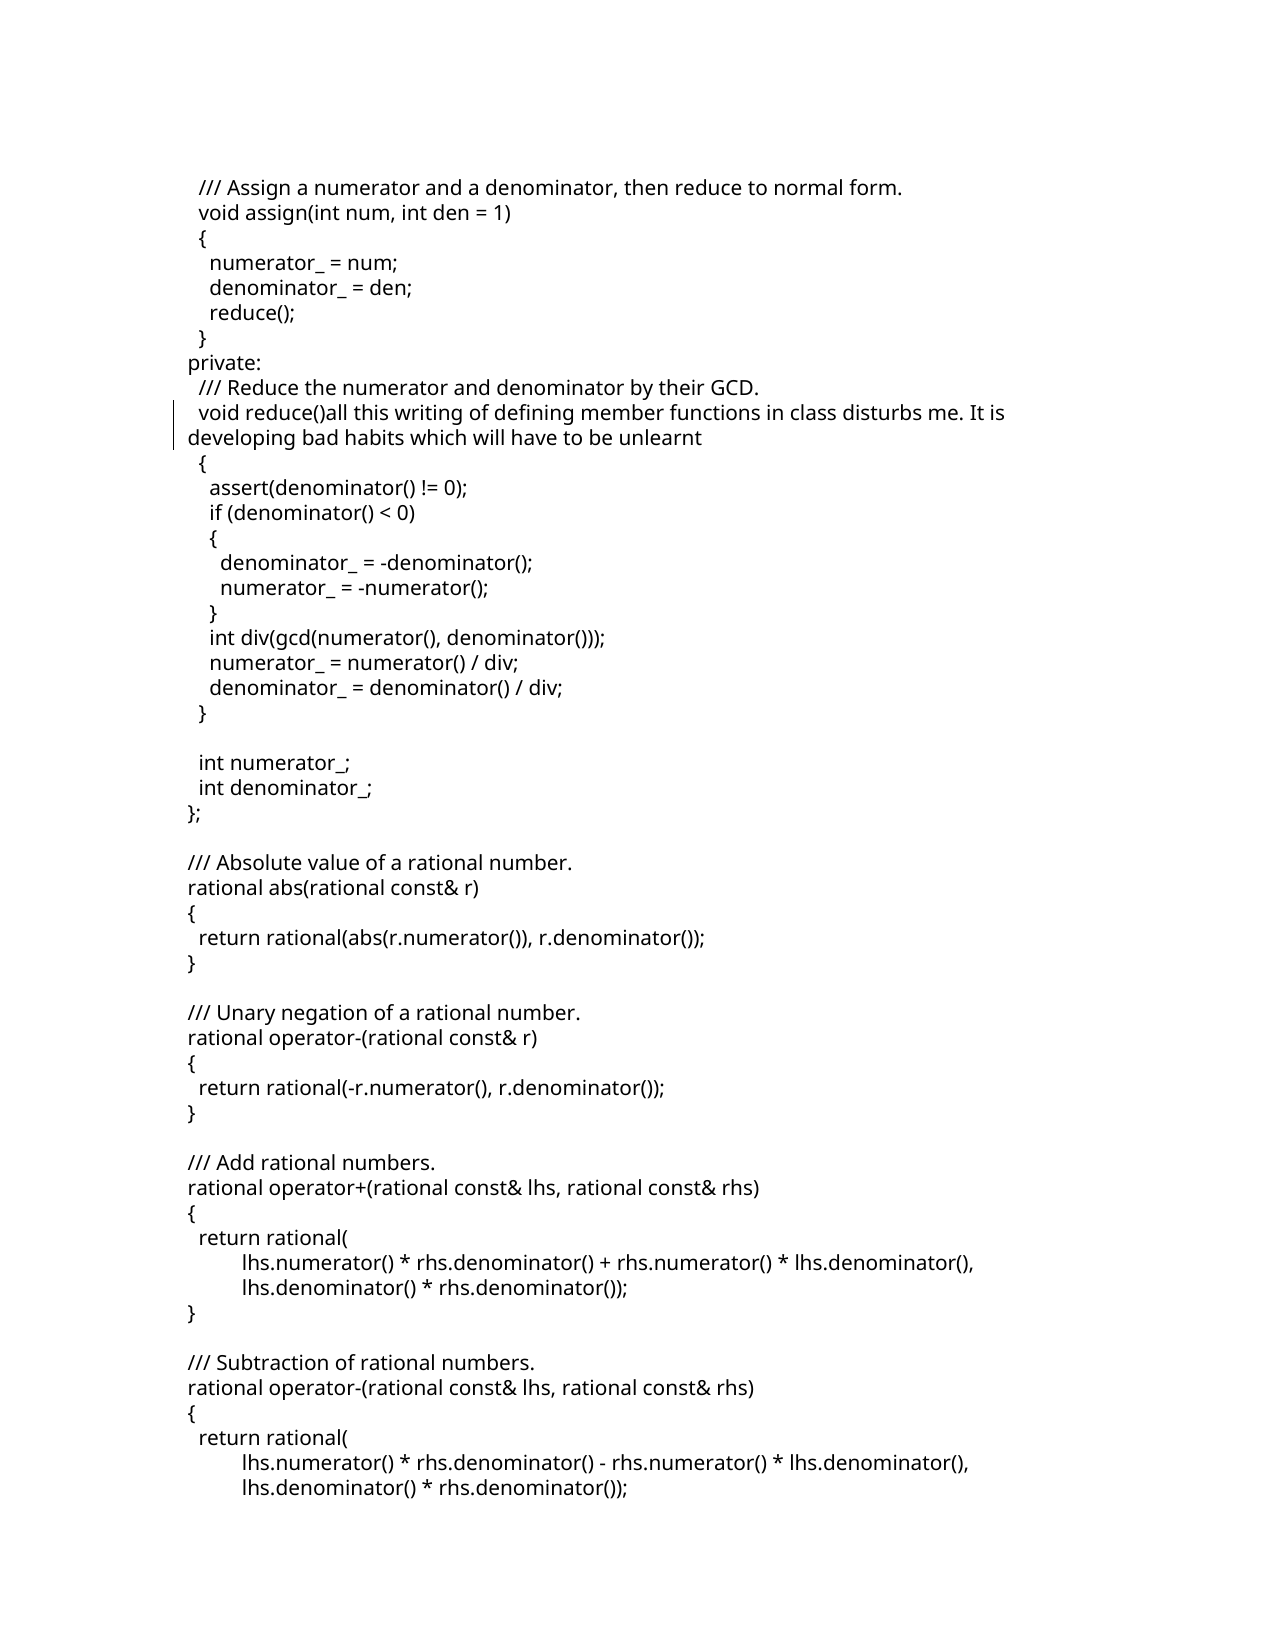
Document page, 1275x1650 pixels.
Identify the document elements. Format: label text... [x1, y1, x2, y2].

text /// Assign a numerator and a denominator, then reduce to normal form. [187, 175, 1072, 200]
text rational operator-(rational const& lhs, rational const& rhs) [187, 1375, 1072, 1400]
text numerator_ = num; [187, 250, 1072, 275]
text /// Unary negation of a rational number. [187, 1000, 1072, 1025]
text assert(denominator() != 0); [187, 475, 1072, 500]
text rational abs(rational const& r) [187, 875, 1072, 900]
text void reduce()all this writing of defining member functions in class disturbs me. It is developing bad habits which will have to be unlearnt [187, 400, 1072, 450]
text rational operator+(rational const& lhs, rational const& rhs) [187, 1175, 1072, 1200]
text denominator_ = den; [187, 275, 1072, 300]
text private: [187, 350, 1072, 375]
text { [187, 1050, 1072, 1075]
text if (denominator() < 0) [187, 500, 1072, 525]
text /// Reduce the numerator and denominator by their GCD. [187, 375, 1072, 400]
text numerator_ = -numerator(); [187, 575, 1072, 600]
text { [187, 1400, 1072, 1425]
text int numerator_; [187, 750, 1072, 775]
text /// Subtraction of rational numbers. [187, 1350, 1072, 1375]
text /// Add rational numbers. [187, 1150, 1072, 1175]
text return rational(-r.numerator(), r.denominator()); [187, 1075, 1072, 1100]
text }; [187, 800, 1072, 825]
text rational operator-(rational const& r) [187, 1025, 1072, 1050]
text } [187, 700, 1072, 725]
text lhs.denominator() * rhs.denominator()); [187, 1475, 1072, 1500]
text numerator_ = numerator() / div; [187, 650, 1072, 675]
text { [187, 1200, 1072, 1225]
text lhs.numerator() * rhs.denominator() + rhs.numerator() * lhs.denominator(), [187, 1250, 1072, 1275]
text int div(gcd(numerator(), denominator())); [187, 625, 1072, 650]
text } [187, 1100, 1072, 1125]
text { [187, 450, 1072, 475]
text denominator_ = denominator() / div; [187, 675, 1072, 700]
text { [187, 225, 1072, 250]
text } [187, 600, 1072, 625]
text } [187, 1300, 1072, 1325]
text return rational(abs(r.numerator()), r.denominator()); [187, 925, 1072, 950]
text } [187, 950, 1072, 975]
text } [187, 325, 1072, 350]
text lhs.denominator() * rhs.denominator()); [187, 1275, 1072, 1300]
text { [187, 900, 1072, 925]
text int denominator_; [187, 775, 1072, 800]
text return rational( [187, 1225, 1072, 1250]
text denominator_ = -denominator(); [187, 550, 1072, 575]
text { [187, 525, 1072, 550]
text reduce(); [187, 300, 1072, 325]
text return rational( [187, 1425, 1072, 1450]
text /// Absolute value of a rational number. [187, 850, 1072, 875]
text lhs.numerator() * rhs.denominator() - rhs.numerator() * lhs.denominator(), [187, 1450, 1072, 1475]
text void assign(int num, int den = 1) [187, 200, 1072, 225]
